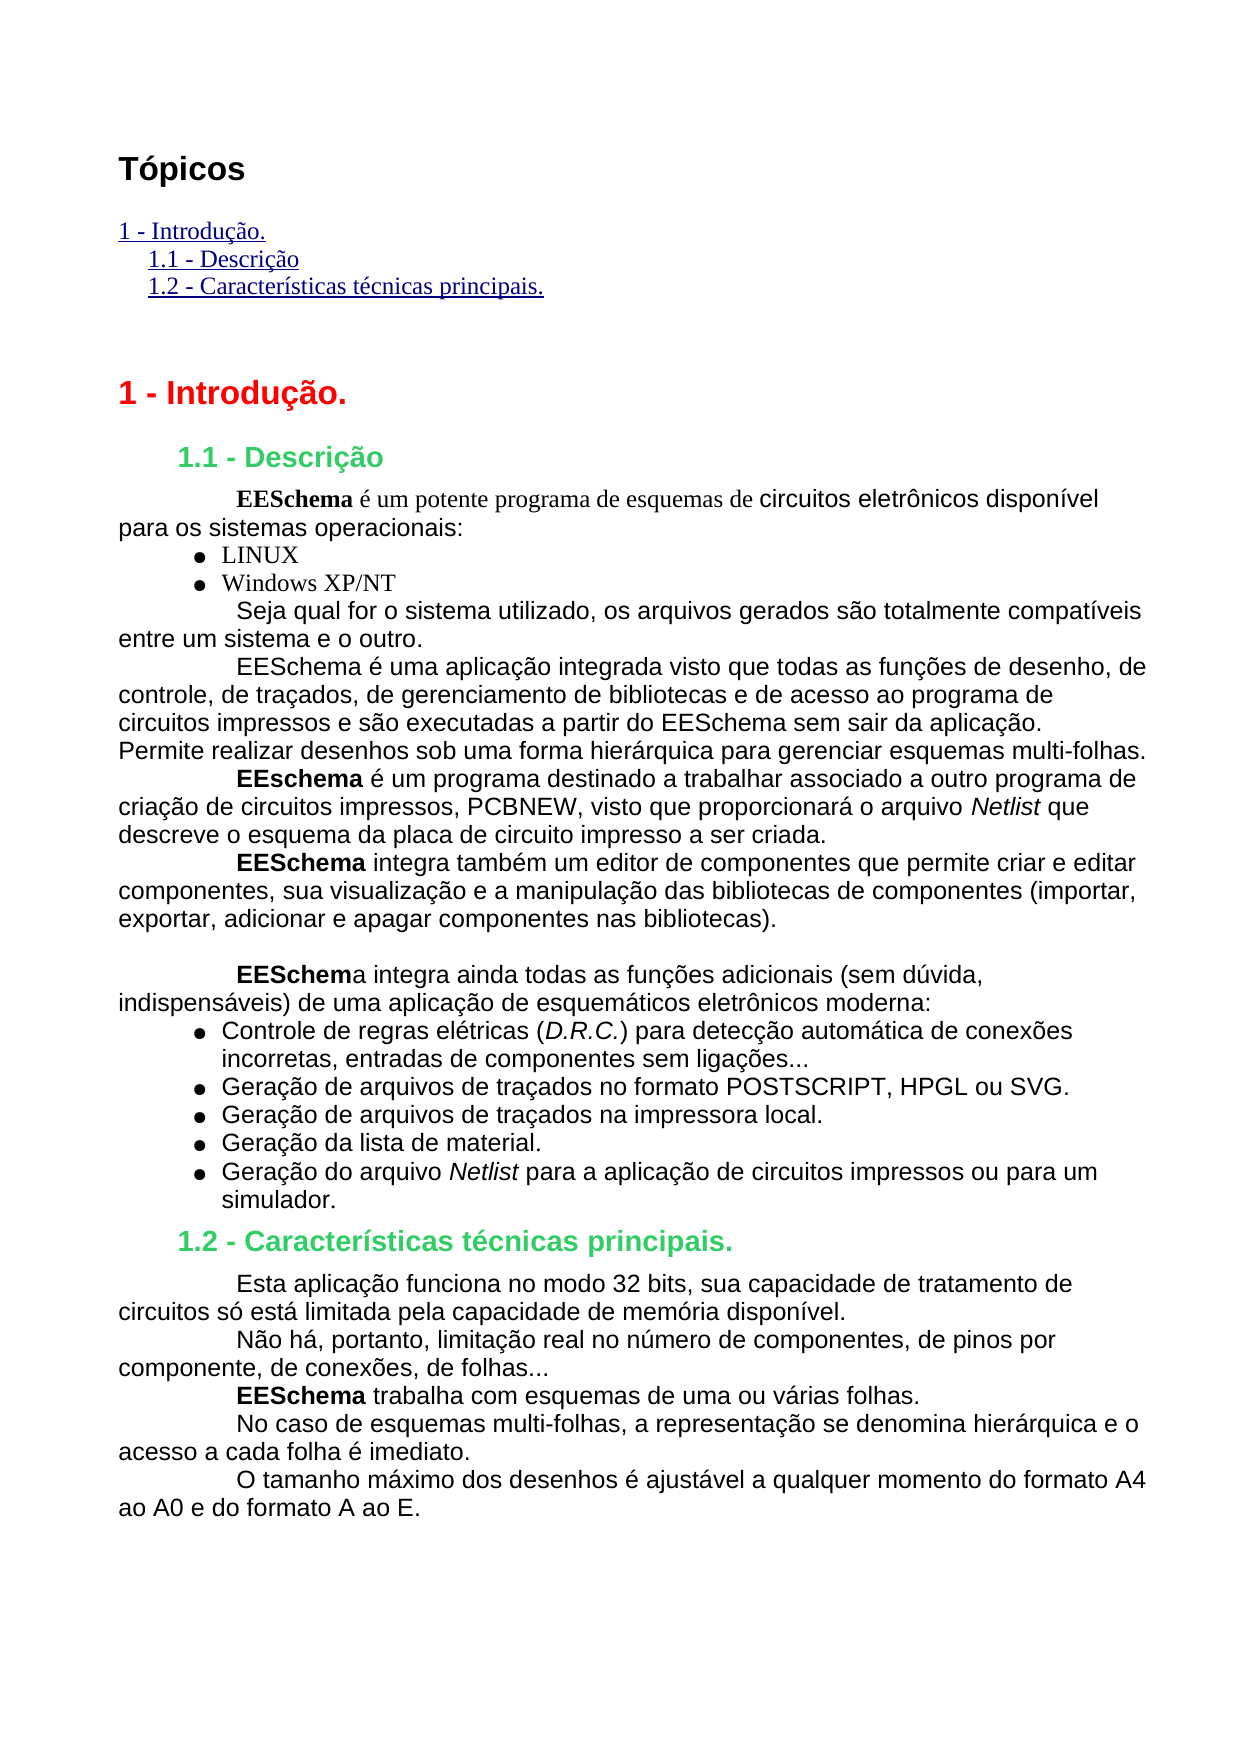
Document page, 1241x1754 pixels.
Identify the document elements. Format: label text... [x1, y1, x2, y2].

subtitle Introdução. [118, 374, 1152, 411]
list Controle de regras elétricas (D.R.C.) para detecção automática de conexões incorretas, entradas de componentes sem ligações... [192, 1017, 1152, 1073]
text EESchema trabalha com esquemas de uma ou várias folhas. [118, 1382, 1152, 1410]
subtitle Características técnicas principais. [177, 1225, 1152, 1258]
text 1.2 - Características técnicas principais. [148, 272, 1152, 300]
subtitle Descrição [177, 441, 1152, 473]
text O tamanho máximo dos desenhos é ajustável a qualquer momento do formato A4 ao A0 e do formato A ao E. [118, 1466, 1152, 1522]
list Geração de arquivos de traçados no formato POSTSCRIPT, HPGL ou SVG. [192, 1073, 1152, 1101]
text EESchema integra ainda todas as funções adicionais (sem dúvida, indispensáveis) de uma aplicação de esquemáticos eletrônicos moderna: [118, 961, 1152, 1017]
text Permite realizar desenhos sob uma forma hierárquica para gerenciar esquemas multi-folhas. [118, 737, 1152, 765]
text EESchema é uma aplicação integrada visto que todas as funções de desenho, de controle, de traçados, de gerenciamento de bibliotecas e de acesso ao programa de circuitos impressos e são executadas a partir do EESchema sem sair da aplicação. [118, 653, 1152, 737]
text EESchema integra também um editor de componentes que permite criar e editar componentes, sua visualização e a manipulação das bibliotecas de componentes (importar, exportar, adicionar e apagar componentes nas bibliotecas). [118, 849, 1152, 933]
list Windows XP/NT [192, 569, 1152, 597]
list Geração do arquivo Netlist para a aplicação de circuitos impressos ou para um simulador. [192, 1157, 1152, 1213]
text EEschema é um programa destinado a trabalhar associado a outro programa de criação de circuitos impressos, PCBNEW, visto que proporcionará o arquivo Netlist que descreve o esquema da placa de circuito impresso a ser criada. [118, 765, 1152, 849]
text Não há, portanto, limitação real no número de componentes, de pinos por componente, de conexões, de folhas... [118, 1326, 1152, 1382]
text 1.1 - Descrição [148, 245, 1152, 272]
text Esta aplicação funciona no modo 32 bits, sua capacidade de tratamento de circuitos só está limitada pela capacidade de memória disponível. [118, 1270, 1152, 1326]
text postamble(); [118, 1522, 1152, 1550]
list Geração de arquivos de traçados na impressora local. [192, 1101, 1152, 1129]
text EESchema é um potente programa de esquemas de circuitos eletrônicos disponível para os sistemas operacionais: [118, 485, 1152, 541]
list LINUX [192, 541, 1152, 569]
text Seja qual for o sistema utilizado, os arquivos gerados são totalmente compatíveis entre um sistema e o outro. [118, 597, 1152, 653]
subtitle Tópicos [118, 151, 1152, 187]
text No caso de esquemas multi-folhas, a representação se denomina hierárquica e o acesso a cada folha é imediato. [118, 1410, 1152, 1466]
text 1 - Introdução. [118, 217, 1152, 245]
list Geração da lista de material. [192, 1129, 1152, 1157]
